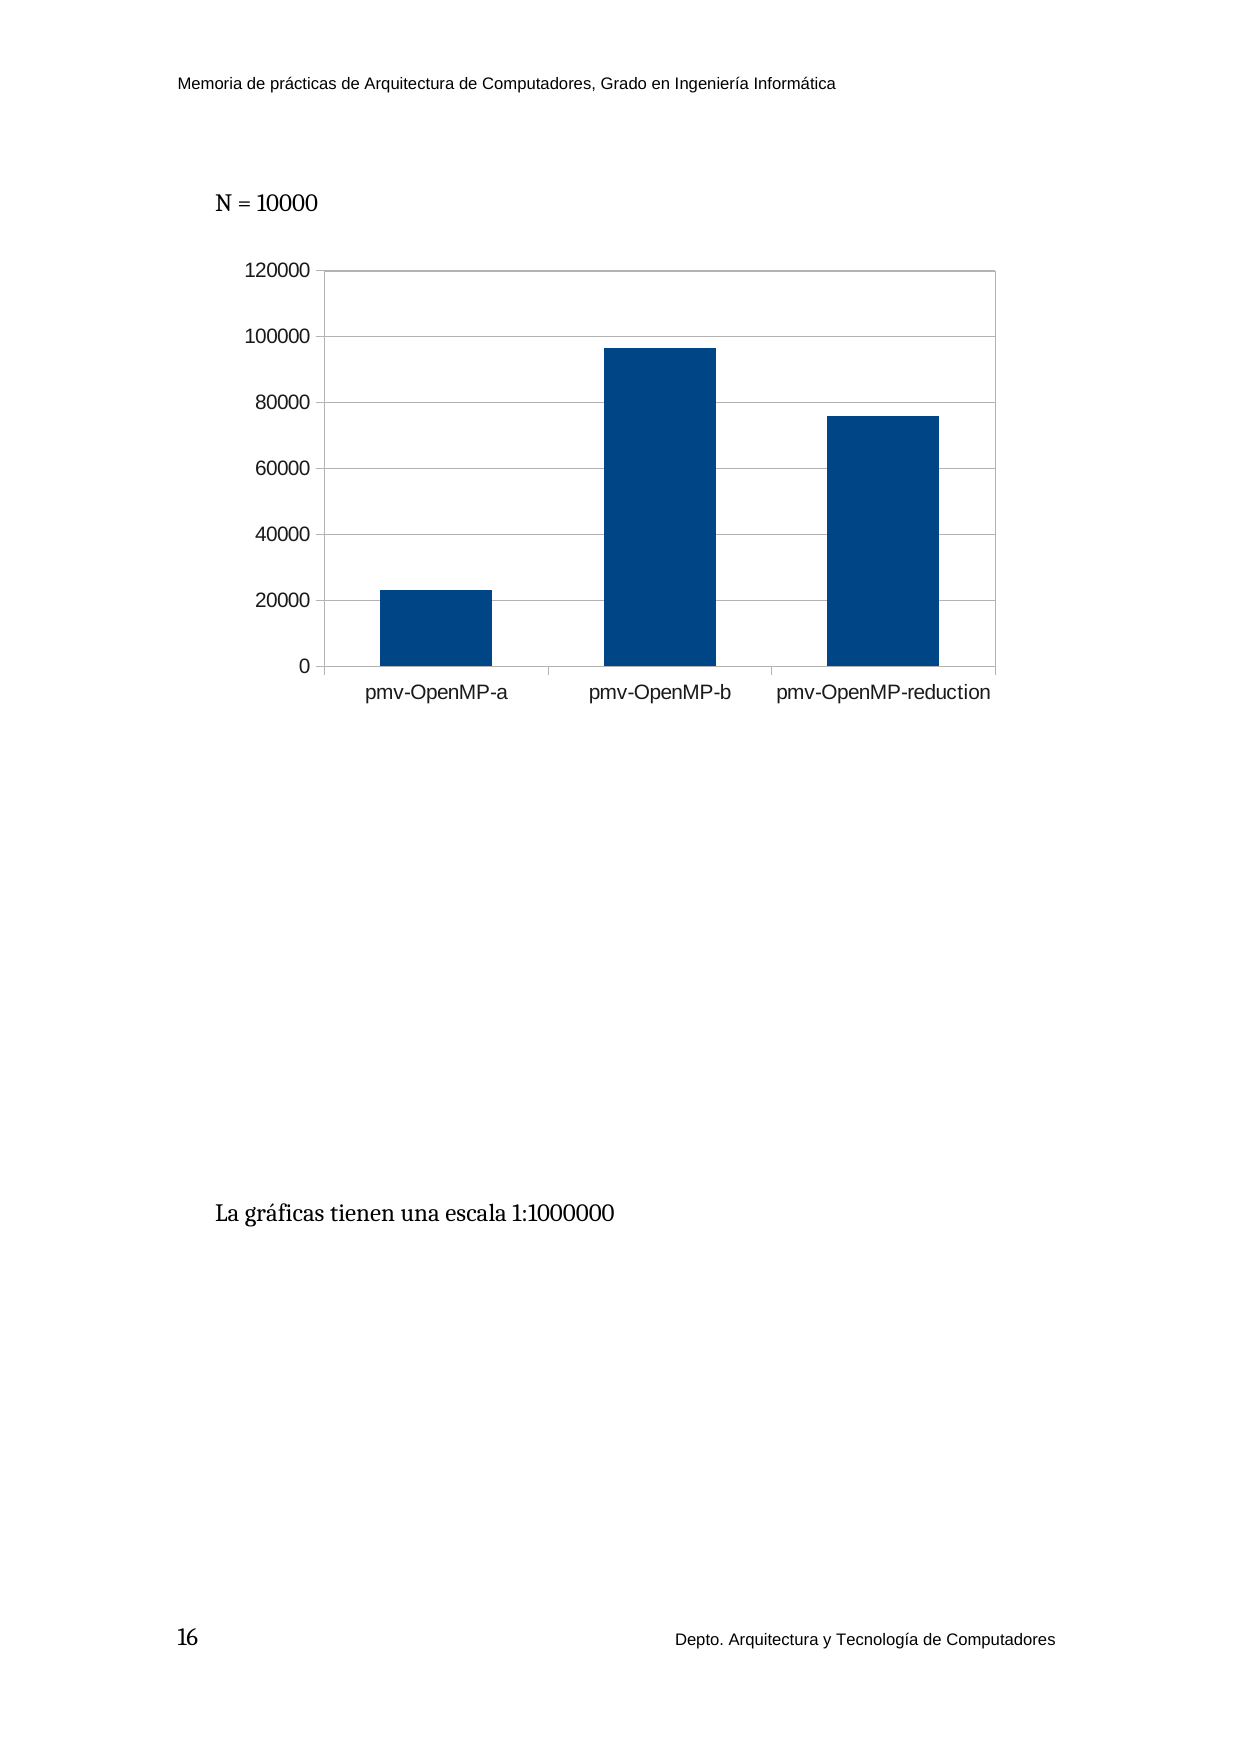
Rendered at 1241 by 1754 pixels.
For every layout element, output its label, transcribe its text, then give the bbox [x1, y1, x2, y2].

text N = 10000 [177, 189, 1063, 218]
text La gráficas tienen una escala 1:1000000 [177, 1199, 1063, 1228]
